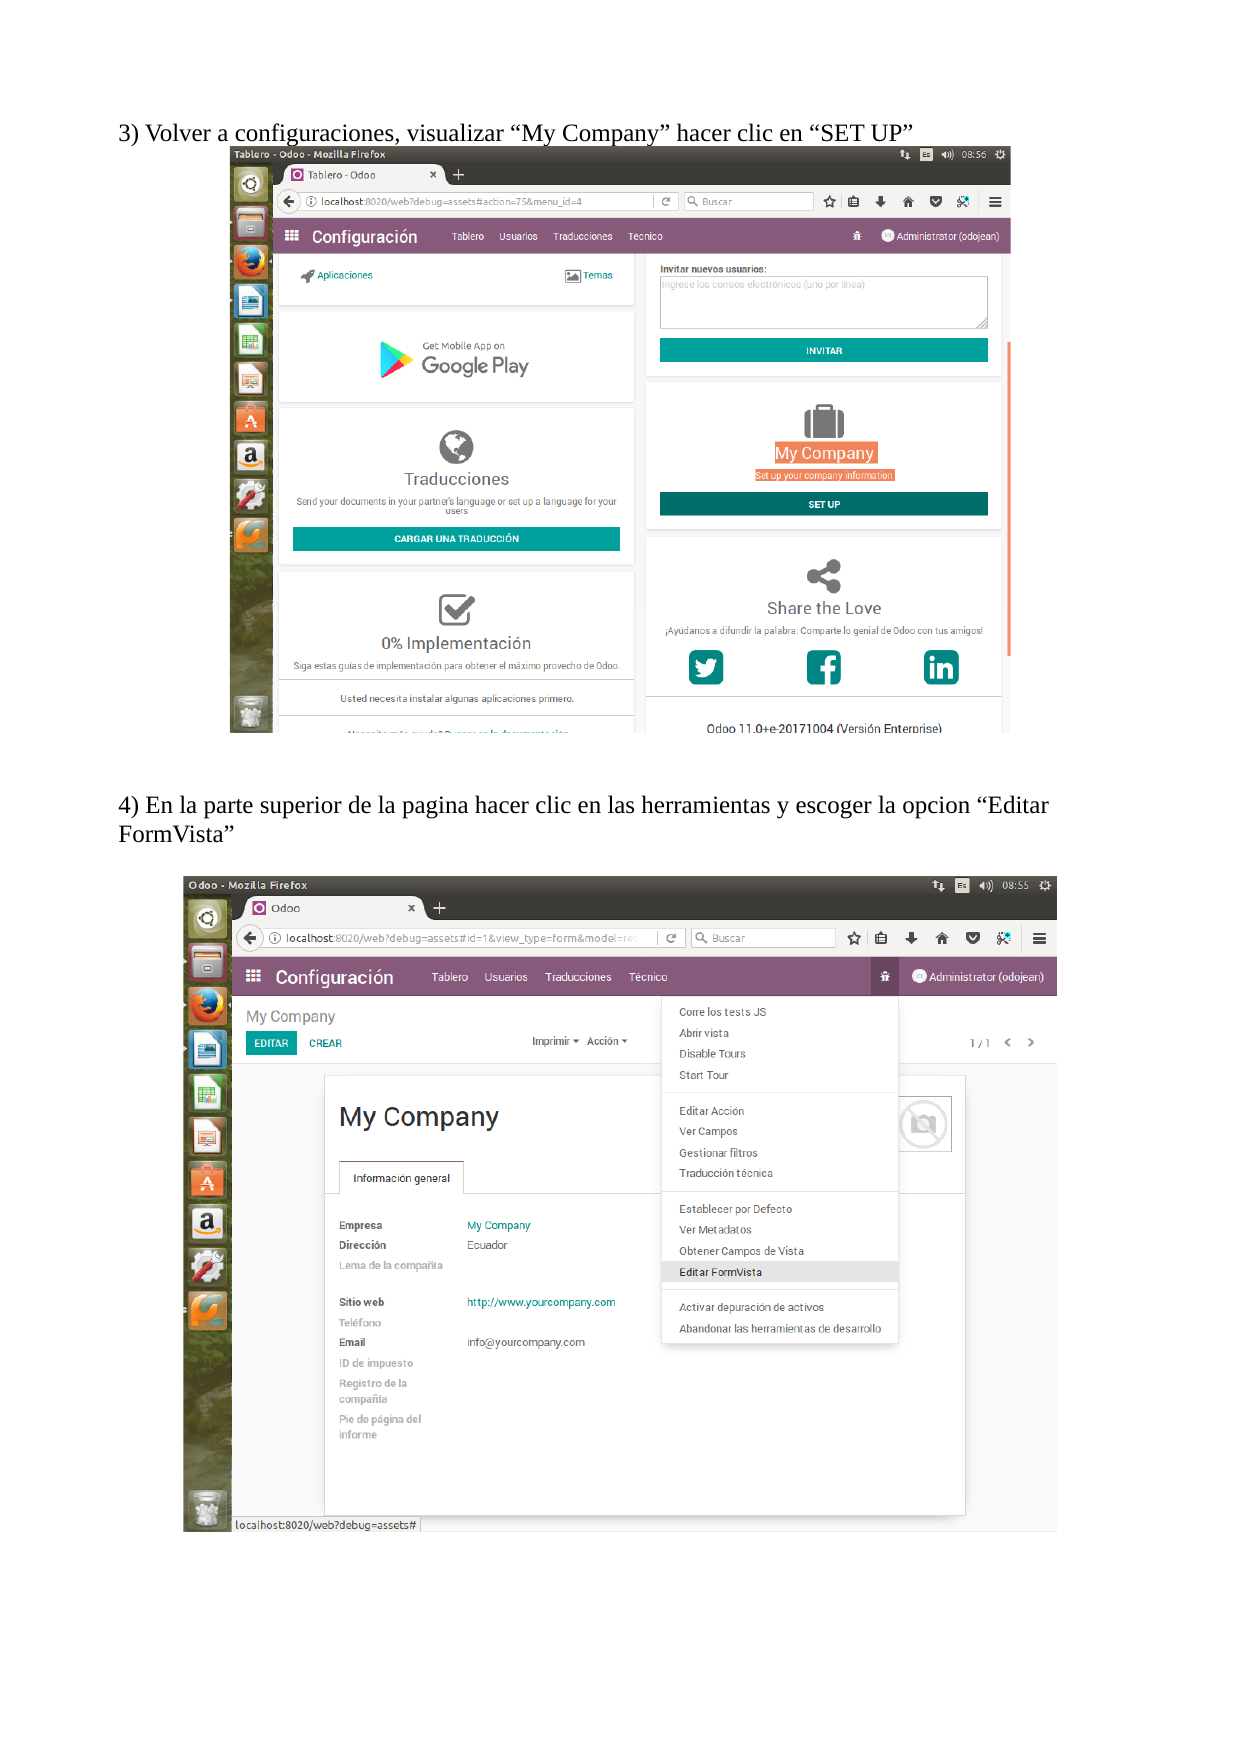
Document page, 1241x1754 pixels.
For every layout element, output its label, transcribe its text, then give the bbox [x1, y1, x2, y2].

picture [183, 876, 1057, 1532]
picture [229, 146, 1011, 733]
text 3) Volver a configuraciones, visualizar “My Company” hacer clic en “SET UP” [118, 118, 1122, 147]
text 4) En la parte superior de la pagina hacer clic en las herramientas y escoger la opcion “Editar FormVista” [118, 790, 1122, 847]
